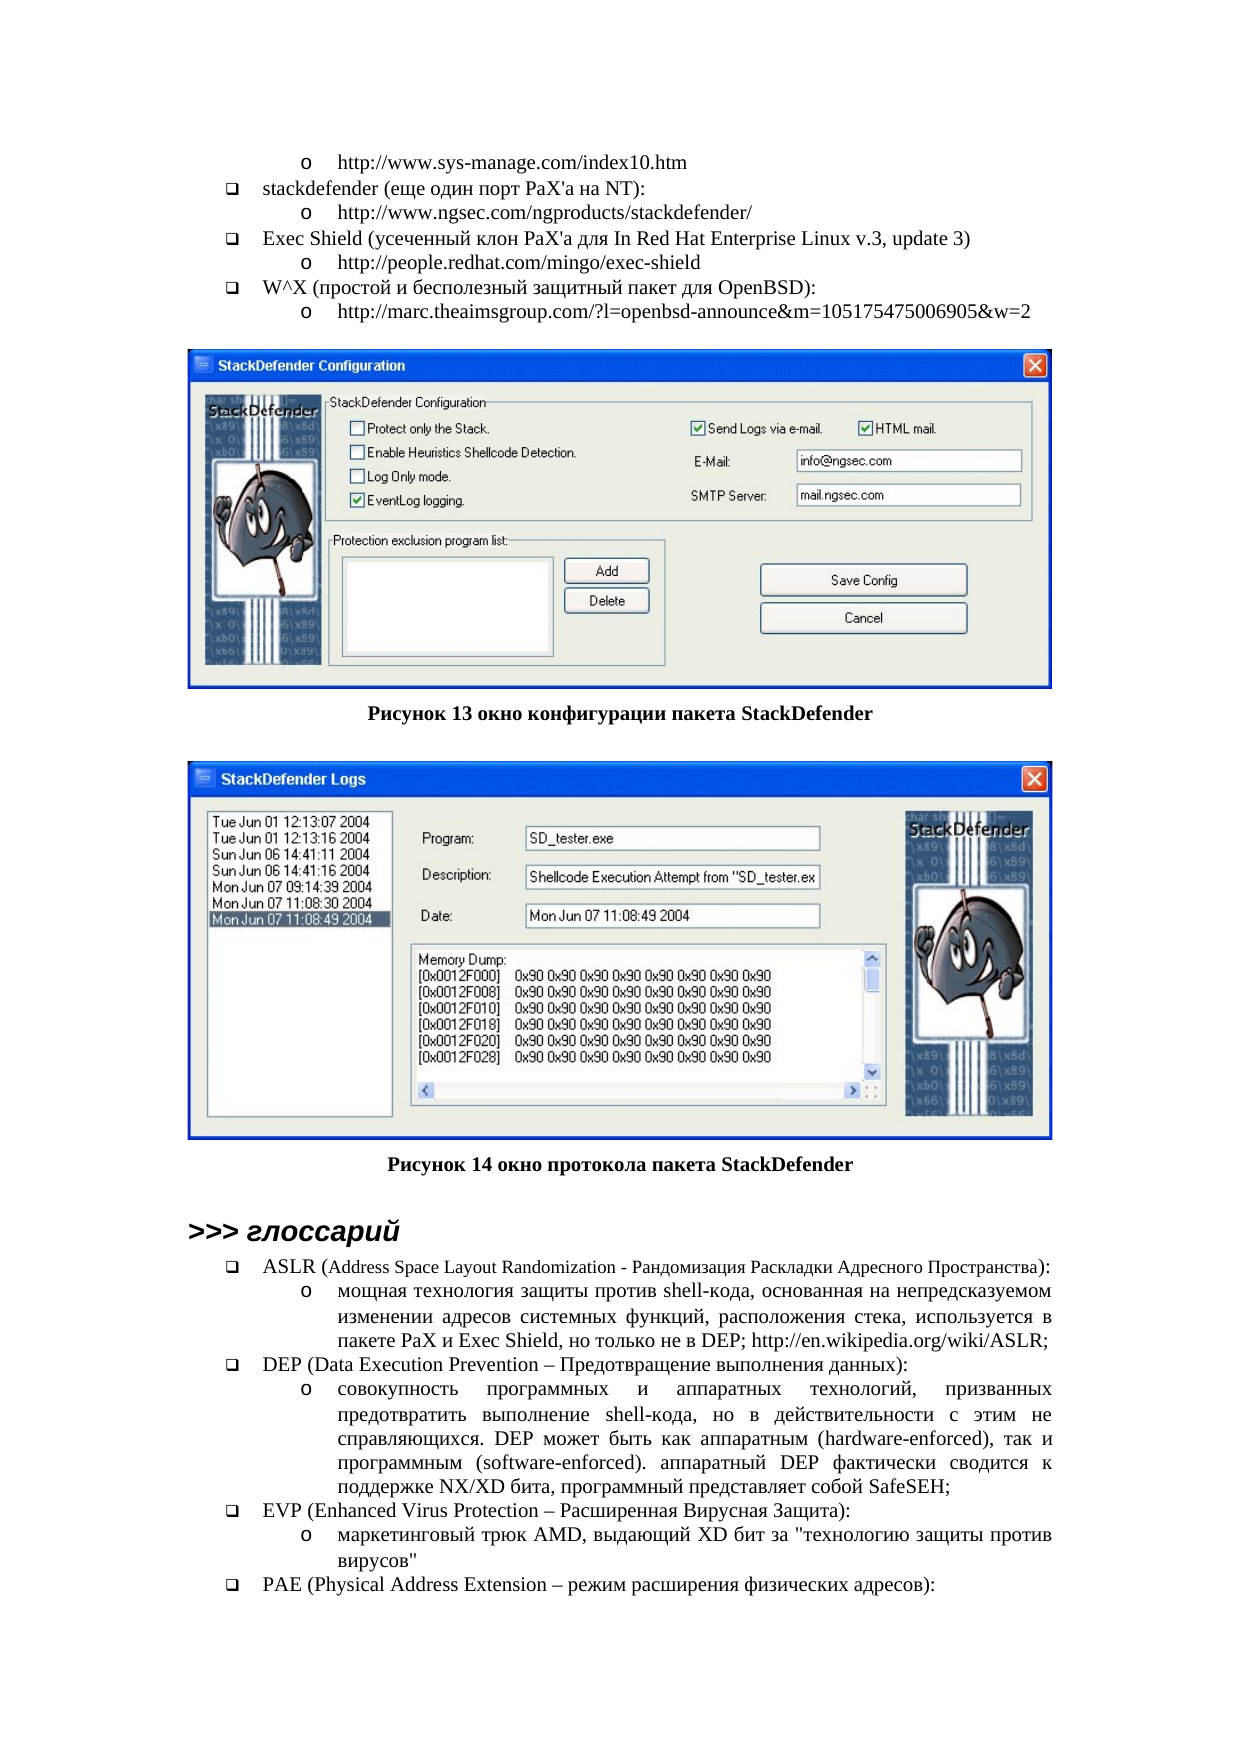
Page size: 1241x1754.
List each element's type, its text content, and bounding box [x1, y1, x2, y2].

list http://www.ngsec.com/ngproducts/stackdefender/ [300, 200, 1053, 226]
list DEP (Data Execution Prevention – Предотвращение выполнения данных): [225, 1352, 1053, 1376]
list http://www.sys-manage.com/index10.htm [300, 150, 1053, 176]
list мощная технология защиты против shell-кода, основанная на непредсказуемом изменении адресов системных функций, расположения стека, используется в пакете PaX и Exec Shield, но только не в DEP; http://en.wikipedia.org/wiki/ASLR; [300, 1278, 1053, 1352]
list PAE (Physical Address Extension – режим расширения физических адресов): [225, 1572, 1053, 1596]
subtitle >>> глоссарий [187, 1214, 1053, 1247]
text Рисунок 13 окно конфигурации пакета StackDefender [187, 701, 1053, 725]
list маркетинговый трюк AMD, выдающий XD бит за "технологию защиты против вирусов" [300, 1522, 1053, 1572]
picture [187, 349, 1052, 689]
list W^X (простой и бесполезный защитный пакет для OpenBSD): [225, 275, 1053, 299]
list Exec Shield (усеченный клон PaX'а для In Red Hat Enterprise Linux v.3, update 3) [225, 226, 1053, 249]
list совокупность программных и аппаратных технологий, призванных предотвратить выполнение shell-кода, но в действительности с этим не справляющихся. DEP может быть как аппаратным (hardware-enforced), так и программным (software-enforced). аппаратный DEP фактически сводится к поддержке NX/XD бита, программный представляет собой SafeSEH; [300, 1376, 1053, 1498]
list ASLR (Address Space Layout Randomization - Рандомизация Раскладки Адресного Пространства): [225, 1254, 1053, 1278]
list http://marc.theaimsgroup.com/?l=openbsd-announce&m=105175475006905&w=2 [300, 299, 1053, 325]
list stackdefender (еще один порт PaX'а на NT): [225, 176, 1053, 200]
picture [187, 761, 1053, 1140]
list http://people.redhat.com/mingo/exec-shield [300, 249, 1053, 275]
text Рисунок 14 окно протокола пакета StackDefender [187, 1152, 1053, 1176]
list EVP (Enhanced Virus Protection – Расширенная Вирусная Защита): [225, 1498, 1053, 1522]
